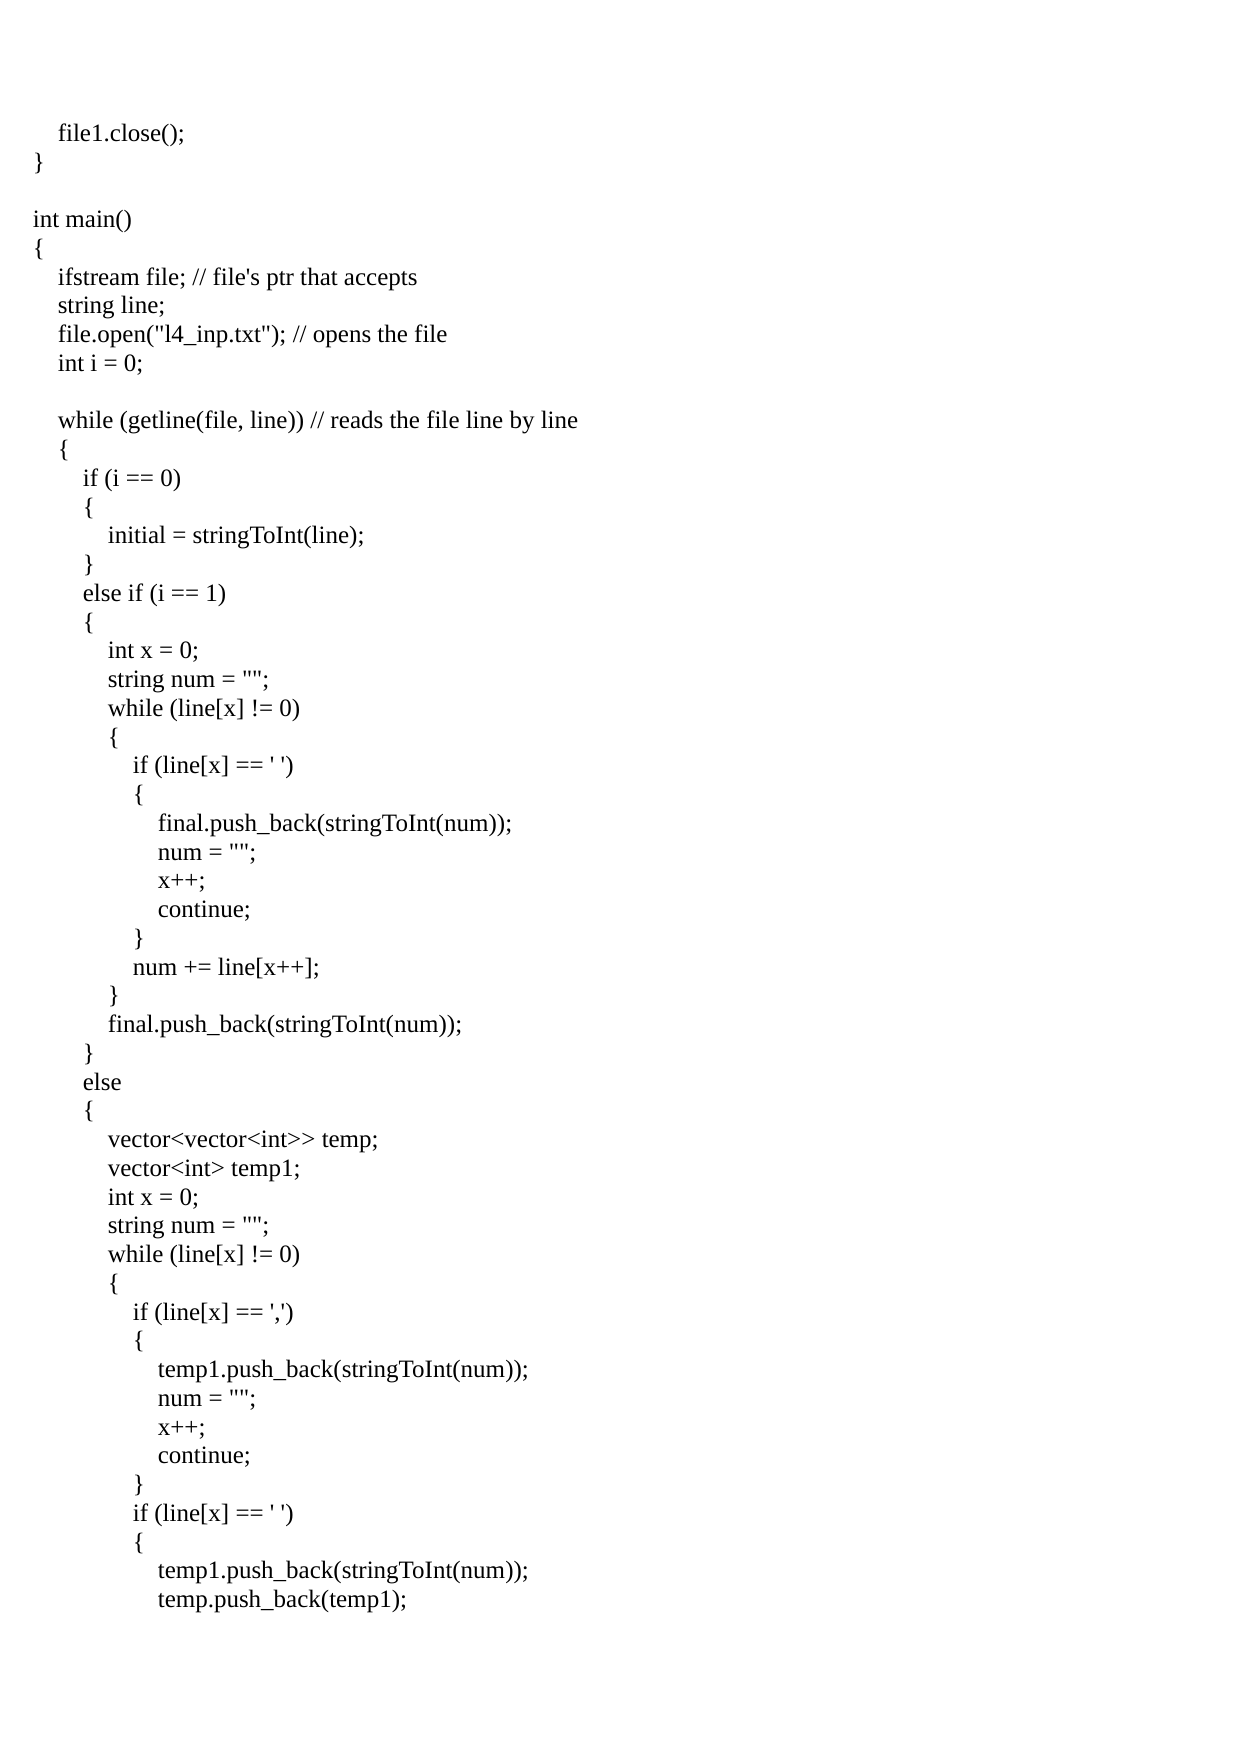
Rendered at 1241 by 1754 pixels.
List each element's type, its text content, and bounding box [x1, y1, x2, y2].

text num = ""; [33, 837, 1203, 866]
text while (line[x] != 0) [33, 693, 1203, 722]
text } [33, 147, 1203, 176]
text num += line[x++]; [33, 952, 1203, 981]
text final.push_back(stringToInt(num)); [33, 1009, 1203, 1038]
text { [33, 779, 1203, 808]
text { [33, 722, 1203, 751]
text temp.push_back(temp1); [33, 1584, 1203, 1613]
text if (line[x] == ',') [33, 1297, 1203, 1326]
text { [33, 1096, 1203, 1124]
text final.push_back(stringToInt(num)); [33, 808, 1203, 837]
text { [33, 233, 1203, 262]
text ifstream file; // file's ptr that accepts [33, 262, 1203, 291]
text file.open("l4_inp.txt"); // opens the file [33, 319, 1203, 348]
text if (line[x] == ' ') [33, 1498, 1203, 1527]
text int main() [33, 204, 1203, 233]
text temp1.push_back(stringToInt(num)); [33, 1556, 1203, 1584]
text else [33, 1067, 1203, 1096]
text while (getline(file, line)) // reads the file line by line [33, 406, 1203, 434]
text temp1.push_back(stringToInt(num)); [33, 1354, 1203, 1383]
text int x = 0; [33, 636, 1203, 664]
text { [33, 492, 1203, 521]
text continue; [33, 1441, 1203, 1469]
text num = ""; [33, 1383, 1203, 1412]
text while (line[x] != 0) [33, 1239, 1203, 1268]
text } [33, 981, 1203, 1009]
text { [33, 1527, 1203, 1556]
text { [33, 1268, 1203, 1297]
text else if (i == 1) [33, 578, 1203, 607]
text initial = stringToInt(line); [33, 521, 1203, 549]
text x++; [33, 866, 1203, 894]
text { [33, 1326, 1203, 1354]
text int i = 0; [33, 348, 1203, 377]
text string line; [33, 291, 1203, 319]
text } [33, 1038, 1203, 1067]
text if (i == 0) [33, 463, 1203, 492]
text string num = ""; [33, 664, 1203, 693]
text } [33, 549, 1203, 578]
text vector<vector<int>> temp; [33, 1124, 1203, 1153]
text file1.close(); [33, 118, 1203, 147]
text { [33, 607, 1203, 636]
text if (line[x] == ' ') [33, 751, 1203, 779]
text } [33, 923, 1203, 952]
text { [33, 434, 1203, 463]
text string num = ""; [33, 1211, 1203, 1239]
text continue; [33, 894, 1203, 923]
text int x = 0; [33, 1182, 1203, 1211]
text x++; [33, 1412, 1203, 1441]
text vector<int> temp1; [33, 1153, 1203, 1182]
text } [33, 1469, 1203, 1498]
